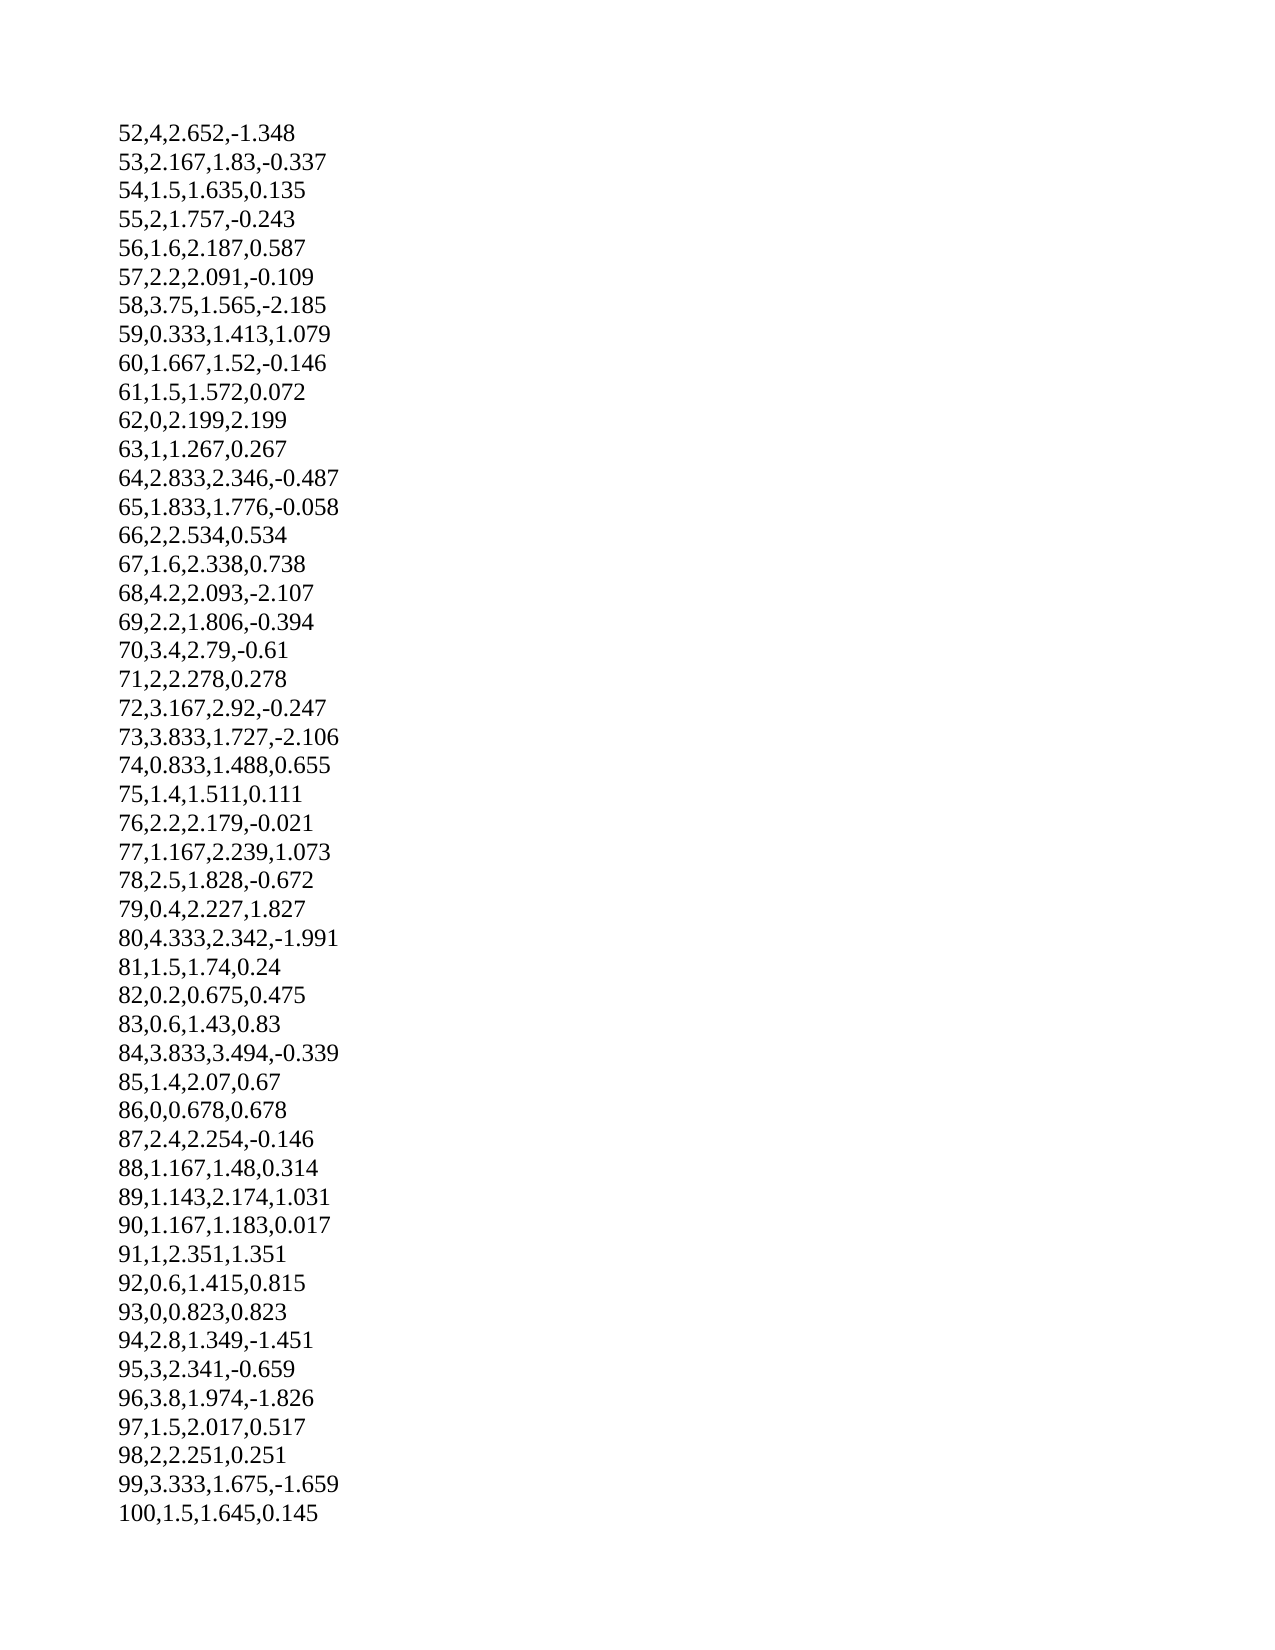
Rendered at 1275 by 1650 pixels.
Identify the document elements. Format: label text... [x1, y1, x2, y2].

text 84,3.833,3.494,-0.339 [118, 1038, 1157, 1067]
text 97,1.5,2.017,0.517 [118, 1412, 1157, 1441]
text 63,1,1.267,0.267 [118, 434, 1157, 463]
text 62,0,2.199,2.199 [118, 406, 1157, 434]
text 53,2.167,1.83,-0.337 [118, 147, 1157, 176]
text 59,0.333,1.413,1.079 [118, 319, 1157, 348]
text 77,1.167,2.239,1.073 [118, 837, 1157, 866]
text 90,1.167,1.183,0.017 [118, 1211, 1157, 1239]
text 81,1.5,1.74,0.24 [118, 952, 1157, 981]
text 99,3.333,1.675,-1.659 [118, 1469, 1157, 1498]
text 86,0,0.678,0.678 [118, 1096, 1157, 1124]
text 54,1.5,1.635,0.135 [118, 176, 1157, 204]
text 70,3.4,2.79,-0.61 [118, 636, 1157, 664]
text 73,3.833,1.727,-2.106 [118, 722, 1157, 751]
text 64,2.833,2.346,-0.487 [118, 463, 1157, 492]
text 82,0.2,0.675,0.475 [118, 981, 1157, 1009]
text 66,2,2.534,0.534 [118, 521, 1157, 549]
text 56,1.6,2.187,0.587 [118, 233, 1157, 262]
text 72,3.167,2.92,-0.247 [118, 693, 1157, 722]
text 68,4.2,2.093,-2.107 [118, 578, 1157, 607]
text 79,0.4,2.227,1.827 [118, 894, 1157, 923]
text 96,3.8,1.974,-1.826 [118, 1383, 1157, 1412]
text 94,2.8,1.349,-1.451 [118, 1326, 1157, 1354]
text 98,2,2.251,0.251 [118, 1441, 1157, 1469]
text 95,3,2.341,-0.659 [118, 1354, 1157, 1383]
text 74,0.833,1.488,0.655 [118, 751, 1157, 779]
text 58,3.75,1.565,-2.185 [118, 291, 1157, 319]
text 83,0.6,1.43,0.83 [118, 1009, 1157, 1038]
text 92,0.6,1.415,0.815 [118, 1268, 1157, 1297]
text 71,2,2.278,0.278 [118, 664, 1157, 693]
text 52,4,2.652,-1.348 [118, 118, 1157, 147]
text 85,1.4,2.07,0.67 [118, 1067, 1157, 1096]
text 88,1.167,1.48,0.314 [118, 1153, 1157, 1182]
text 93,0,0.823,0.823 [118, 1297, 1157, 1326]
text 76,2.2,2.179,-0.021 [118, 808, 1157, 837]
text 61,1.5,1.572,0.072 [118, 377, 1157, 406]
text 89,1.143,2.174,1.031 [118, 1182, 1157, 1211]
text 80,4.333,2.342,-1.991 [118, 923, 1157, 952]
text 65,1.833,1.776,-0.058 [118, 492, 1157, 521]
text 78,2.5,1.828,-0.672 [118, 866, 1157, 894]
text 69,2.2,1.806,-0.394 [118, 607, 1157, 636]
text 91,1,2.351,1.351 [118, 1239, 1157, 1268]
text 87,2.4,2.254,-0.146 [118, 1124, 1157, 1153]
text 55,2,1.757,-0.243 [118, 204, 1157, 233]
text 100,1.5,1.645,0.145 [118, 1498, 1157, 1527]
text 75,1.4,1.511,0.111 [118, 779, 1157, 808]
text 60,1.667,1.52,-0.146 [118, 348, 1157, 377]
text 57,2.2,2.091,-0.109 [118, 262, 1157, 291]
text 67,1.6,2.338,0.738 [118, 549, 1157, 578]
